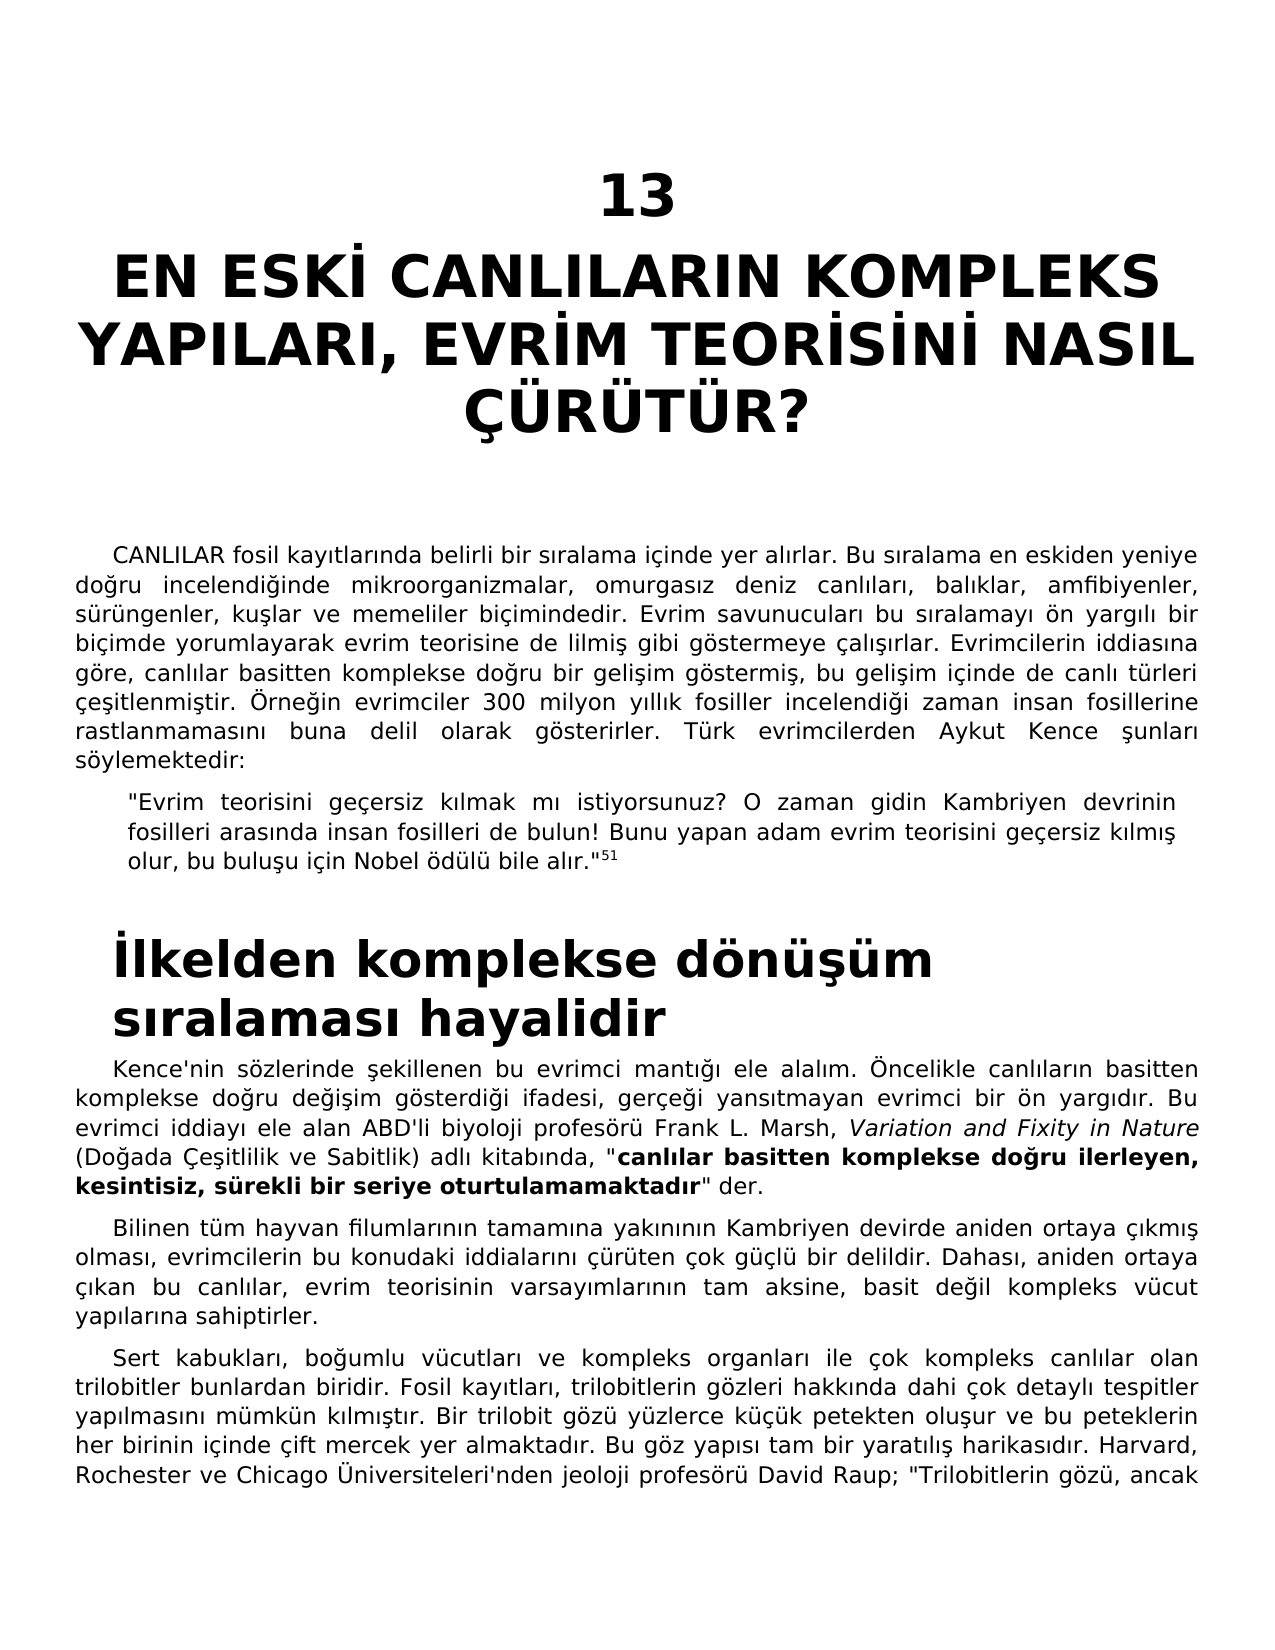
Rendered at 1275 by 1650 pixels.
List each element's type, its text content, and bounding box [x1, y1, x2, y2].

text Kence'nin sözlerinde şekillenen bu evrimci mantığı ele alalım. Öncelikle canlıların basitten komplekse doğru değişim gösterdiği ifadesi, gerçeği yansıtmayan evrimci bir ön yargıdır. Bu evrimci iddiayı ele alan ABD'li biyoloji profesörü Frank L. Marsh, Variation and Fixity in Nature (Doğada Çeşitlilik ve Sabitlik) adlı kitabında, "canlılar basitten komplekse doğru ilerleyen, kesintisiz, sürekli bir seriye oturtulamamaktadır" der. [75, 1056, 1200, 1200]
text "Evrim teorisini geçersiz kılmak mı istiyorsunuz? O zaman gidin Kambriyen devrinin fosilleri arasında insan fosilleri de bulun! Bunu yapan adam evrim teorisini geçersiz kılmış olur, bu buluşu için Nobel ödülü bile alır."51 [127, 789, 1177, 874]
subtitle İlkelden komplekse dönüşüm sıralaması hayalidir [112, 931, 1200, 1048]
text CANLILAR fosil kayıtlarında belirli bir sıralama içinde yer alırlar. Bu sıralama en eskiden yeniye doğru incelendiğinde mikroorganizmalar, omurgasız deniz canlıları, balıklar, amfibiyenler, sürüngenler, kuşlar ve memeliler biçimindedir. Evrim savunucuları bu sıralamayı ön yargılı bir biçimde yorumlayarak evrim teorisine de lilmiş gibi göstermeye çalışırlar. Evrimcilerin iddiasına göre, canlılar basitten komplekse doğru bir gelişim göstermiş, bu gelişim içinde de canlı türleri çeşitlenmiştir. Örneğin evrimciler 300 milyon yıllık fosiller incelendiği zaman insan fosillerine rastlanmamasını buna delil olarak gösterirler. Türk evrimcilerden Aykut Kence şunları söylemektedir: [75, 543, 1200, 774]
subtitle EN ESKİ CANLILARIN KOMPLEKS YAPILARI, EVRİM TEORİSİNİ NASIL ÇÜRÜTÜR? [75, 243, 1200, 447]
subtitle 13 [75, 162, 1200, 230]
text Sert kabukları, boğumlu vücutları ve kompleks organları ile çok kompleks canlılar olan trilobitler bunlardan biridir. Fosil kayıtları, trilobitlerin gözleri hakkında dahi çok detaylı tespitler yapılmasını mümkün kılmıştır. Bir trilobit gözü yüzlerce küçük petekten oluşur ve bu peteklerin her birinin içinde çift mercek yer almaktadır. Bu göz yapısı tam bir yaratılış harikasıdır. Harvard, Rochester ve Chicago Üniversiteleri'nden jeoloji profesörü David Raup; "Trilobitlerin gözü, ancak [75, 1345, 1200, 1488]
text Bilinen tüm hayvan filumlarının tamamına yakınının Kambriyen devirde aniden ortaya çıkmış olması, evrimcilerin bu konudaki iddialarını çürüten çok güçlü bir delildir. Dahası, aniden ortaya çıkan bu canlılar, evrim teorisinin varsayımlarının tam aksine, basit değil kompleks vücut yapılarına sahiptirler. [75, 1215, 1200, 1329]
